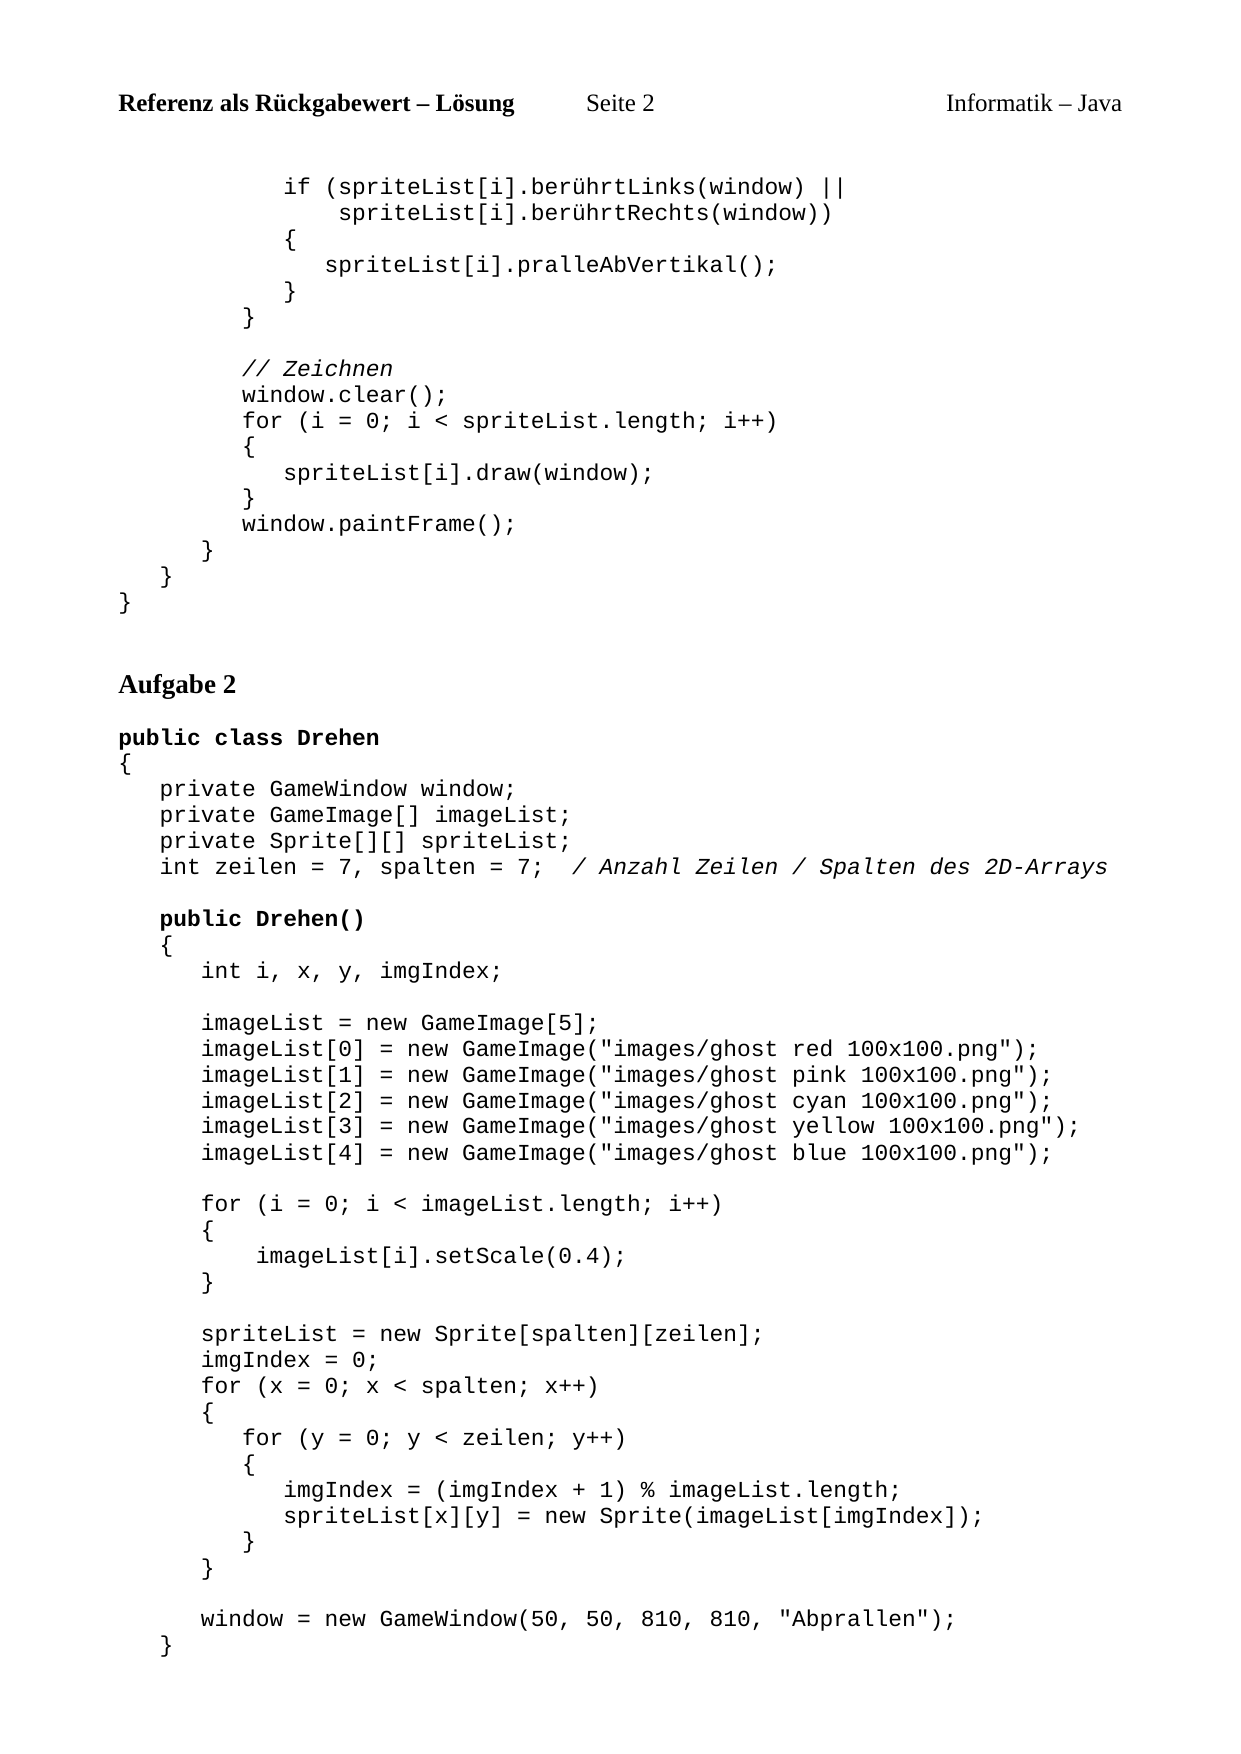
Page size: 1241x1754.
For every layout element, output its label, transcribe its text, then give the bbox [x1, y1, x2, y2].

text imageList[4] = new GameImage("images/ghost blue 100x100.png"); [118, 1141, 1122, 1167]
text spriteList[i].draw(window); [118, 461, 1122, 487]
text { [118, 752, 1122, 778]
text imageList = new GameImage[5]; [118, 1011, 1122, 1037]
text } [118, 591, 1122, 616]
text for (y = 0; y < zeilen; y++) [118, 1426, 1122, 1452]
text public class Drehen [118, 726, 1122, 752]
text window.clear(); [118, 383, 1122, 409]
text } [118, 1271, 1122, 1296]
text spriteList[i].pralleAbVertikal(); [118, 253, 1122, 279]
text for (x = 0; x < spalten; x++) [118, 1374, 1122, 1400]
text for (i = 0; i < imageList.length; i++) [118, 1193, 1122, 1219]
text { [118, 1219, 1122, 1244]
text for (i = 0; i < spriteList.length; i++) [118, 409, 1122, 435]
text private GameWindow window; [118, 778, 1122, 804]
text int zeilen = 7, spalten = 7; / Anzahl Zeilen / Spalten des 2D-Arrays [118, 856, 1122, 881]
text window = new GameWindow(50, 50, 810, 810, "Abprallen"); [118, 1608, 1122, 1634]
text { [118, 1400, 1122, 1426]
text if (spriteList[i].berührtLinks(window) || [118, 176, 1122, 201]
text } [118, 487, 1122, 513]
text { [118, 227, 1122, 253]
text private GameImage[] imageList; [118, 804, 1122, 829]
text int i, x, y, imgIndex; [118, 959, 1122, 985]
text // Zeichnen [118, 357, 1122, 383]
text private Sprite[][] spriteList; [118, 829, 1122, 856]
text { [118, 435, 1122, 461]
text } [118, 1530, 1122, 1556]
text imageList[0] = new GameImage("images/ghost red 100x100.png"); [118, 1037, 1122, 1063]
text spriteList[x][y] = new Sprite(imageList[imgIndex]); [118, 1504, 1122, 1530]
text imageList[2] = new GameImage("images/ghost cyan 100x100.png"); [118, 1089, 1122, 1115]
text public Drehen() [118, 907, 1122, 933]
text } [118, 1634, 1122, 1659]
text { [118, 933, 1122, 959]
text Aufgabe 2 [118, 668, 1122, 699]
text imageList[1] = new GameImage("images/ghost pink 100x100.png"); [118, 1063, 1122, 1089]
text window.paintFrame(); [118, 513, 1122, 539]
text } [118, 539, 1122, 564]
text imgIndex = 0; [118, 1348, 1122, 1374]
text imageList[3] = new GameImage("images/ghost yellow 100x100.png"); [118, 1115, 1122, 1141]
text } [118, 305, 1122, 331]
text } [118, 279, 1122, 305]
text } [118, 564, 1122, 591]
text imgIndex = (imgIndex + 1) % imageList.length; [118, 1478, 1122, 1504]
text spriteList[i].berührtRechts(window)) [118, 201, 1122, 227]
text } [118, 1556, 1122, 1582]
text { [118, 1452, 1122, 1478]
text spriteList = new Sprite[spalten][zeilen]; [118, 1322, 1122, 1348]
text imageList[i].setScale(0.4); [118, 1244, 1122, 1271]
